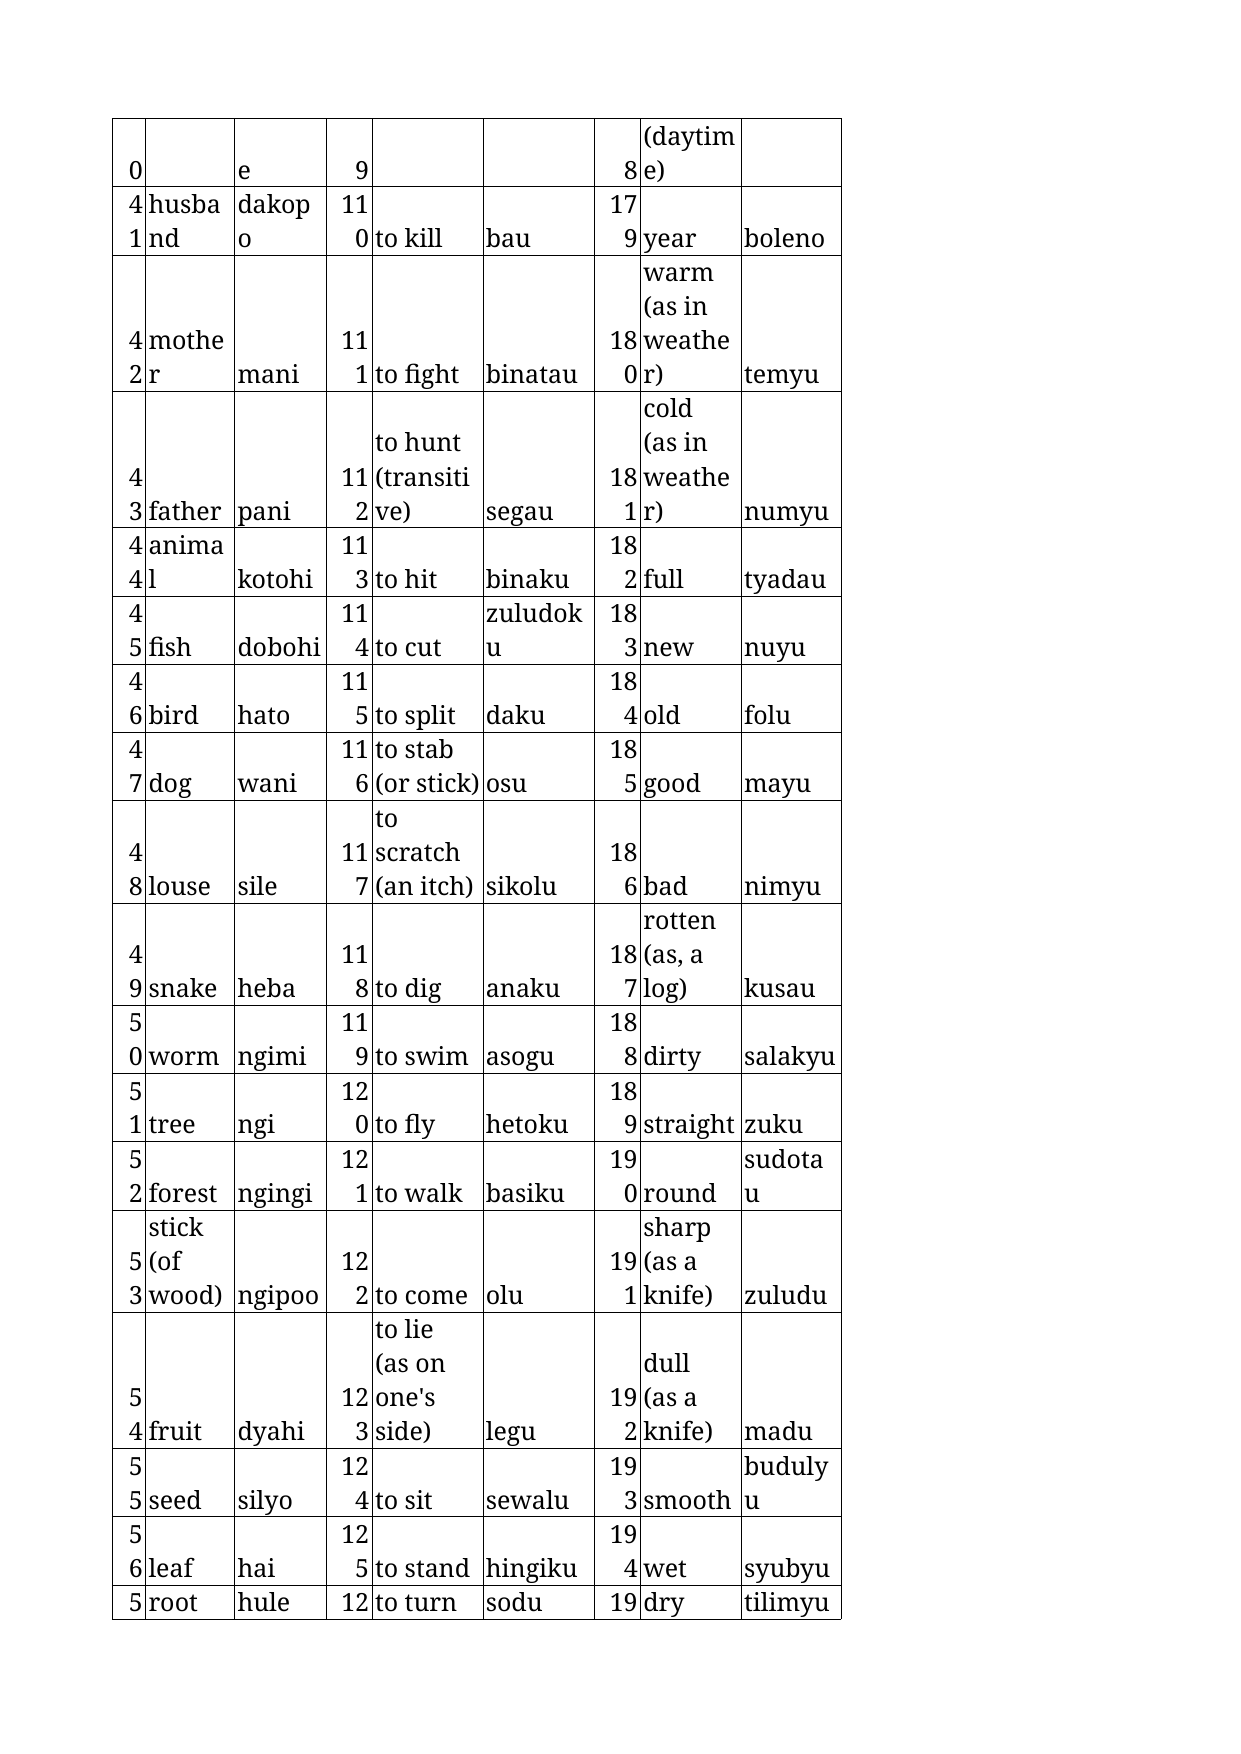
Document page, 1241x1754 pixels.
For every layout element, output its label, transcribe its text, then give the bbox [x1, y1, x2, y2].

table_cell 12 [327, 1586, 372, 1619]
table_cell louse [146, 801, 234, 902]
table_cell smooth [641, 1449, 741, 1516]
table_cell 53 [113, 1211, 145, 1312]
table_cell [742, 119, 841, 186]
table_cell e [235, 119, 326, 186]
table_cell heba [235, 904, 326, 1005]
table_cell to scratch (an itch) [373, 801, 483, 902]
table_cell to swim [373, 1006, 483, 1073]
table_cell 113 [327, 528, 372, 596]
table_cell 118 [327, 904, 372, 1005]
table_cell osu [484, 733, 594, 800]
table_cell legu [484, 1313, 594, 1448]
table_cell 52 [113, 1142, 145, 1209]
table_cell 192 [595, 1313, 640, 1448]
table_cell 9 [327, 119, 372, 186]
table_cell to dig [373, 904, 483, 1005]
table_cell dull (as a knife) [641, 1313, 741, 1448]
table_cell 54 [113, 1313, 145, 1448]
table_cell 47 [113, 733, 145, 800]
table_cell dry [641, 1586, 741, 1619]
table_cell snake [146, 904, 234, 1005]
table_cell full [641, 528, 741, 596]
table_cell to come [373, 1211, 483, 1312]
table_cell 121 [327, 1142, 372, 1209]
table_cell to sit [373, 1449, 483, 1516]
table_cell 112 [327, 392, 372, 527]
table_cell 190 [595, 1142, 640, 1209]
table_cell 110 [327, 187, 372, 254]
table_cell dyahi [235, 1313, 326, 1448]
table_cell 46 [113, 665, 145, 732]
table_cell numyu [742, 392, 841, 527]
table_cell zuku [742, 1074, 841, 1141]
table_cell 184 [595, 665, 640, 732]
table_cell binatau [484, 256, 594, 391]
table_cell 48 [113, 801, 145, 902]
table_cell 181 [595, 392, 640, 527]
table_cell husband [146, 187, 234, 254]
table_cell sile [235, 801, 326, 902]
table_cell (daytime) [641, 119, 741, 186]
table_cell silyo [235, 1449, 326, 1516]
table_cell salakyu [742, 1006, 841, 1073]
table_cell to lie (as on one's side) [373, 1313, 483, 1448]
table_cell 188 [595, 1006, 640, 1073]
table_cell rotten (as, a log) [641, 904, 741, 1005]
table_cell 19 [595, 1586, 640, 1619]
table_cell leaf [146, 1517, 234, 1584]
table_cell 186 [595, 801, 640, 902]
table_cell seed [146, 1449, 234, 1516]
table_cell to fight [373, 256, 483, 391]
table_cell 193 [595, 1449, 640, 1516]
table_cell animal [146, 528, 234, 596]
table_cell olu [484, 1211, 594, 1312]
table_cell stick (of wood) [146, 1211, 234, 1312]
table_cell daku [484, 665, 594, 732]
table_cell anaku [484, 904, 594, 1005]
table_cell new [641, 597, 741, 664]
table_cell wet [641, 1517, 741, 1584]
table_cell 42 [113, 256, 145, 391]
table_cell 189 [595, 1074, 640, 1141]
table_cell sharp (as a knife) [641, 1211, 741, 1312]
table_cell bad [641, 801, 741, 902]
table_cell hai [235, 1517, 326, 1584]
table_cell mother [146, 256, 234, 391]
table_cell kusau [742, 904, 841, 1005]
table_cell tilimyu [742, 1586, 841, 1619]
table_cell round [641, 1142, 741, 1209]
table_cell ngimi [235, 1006, 326, 1073]
table_cell 119 [327, 1006, 372, 1073]
table_cell 51 [113, 1074, 145, 1141]
table_cell wani [235, 733, 326, 800]
table_cell binaku [484, 528, 594, 596]
table_cell fruit [146, 1313, 234, 1448]
table_cell hato [235, 665, 326, 732]
table_cell old [641, 665, 741, 732]
table_cell warm (as in weather) [641, 256, 741, 391]
table_cell 120 [327, 1074, 372, 1141]
table_cell dog [146, 733, 234, 800]
table_cell 125 [327, 1517, 372, 1584]
table_cell 41 [113, 187, 145, 254]
table_cell [373, 119, 483, 186]
table_cell to split [373, 665, 483, 732]
table_cell dakopo [235, 187, 326, 254]
table_cell ngi [235, 1074, 326, 1141]
table_cell to walk [373, 1142, 483, 1209]
table_cell to kill [373, 187, 483, 254]
table_cell dobohi [235, 597, 326, 664]
table_cell 194 [595, 1517, 640, 1584]
table_cell tree [146, 1074, 234, 1141]
table_cell hingiku [484, 1517, 594, 1584]
table_cell [484, 119, 594, 186]
table_cell syubyu [742, 1517, 841, 1584]
table_cell 0 [113, 119, 145, 186]
table_cell straight [641, 1074, 741, 1141]
table_cell folu [742, 665, 841, 732]
table_cell 122 [327, 1211, 372, 1312]
table_cell mayu [742, 733, 841, 800]
table_cell dirty [641, 1006, 741, 1073]
table_cell root [146, 1586, 234, 1619]
table_cell 43 [113, 392, 145, 527]
table_cell year [641, 187, 741, 254]
table_cell segau [484, 392, 594, 527]
table_cell 185 [595, 733, 640, 800]
table_cell to turn [373, 1586, 483, 1619]
table_cell zuludoku [484, 597, 594, 664]
table_cell ngipoo [235, 1211, 326, 1312]
table_cell 114 [327, 597, 372, 664]
table_cell 124 [327, 1449, 372, 1516]
table_cell 183 [595, 597, 640, 664]
table_cell bird [146, 665, 234, 732]
table_cell boleno [742, 187, 841, 254]
table_cell 50 [113, 1006, 145, 1073]
table_cell good [641, 733, 741, 800]
table_cell [146, 119, 234, 186]
table_cell kotohi [235, 528, 326, 596]
table_cell budulyu [742, 1449, 841, 1516]
table_cell 179 [595, 187, 640, 254]
table_cell to cut [373, 597, 483, 664]
table_cell sudotau [742, 1142, 841, 1209]
table_cell zuludu [742, 1211, 841, 1312]
table_cell 116 [327, 733, 372, 800]
table_cell father [146, 392, 234, 527]
table_cell cold (as in weather) [641, 392, 741, 527]
table_cell nuyu [742, 597, 841, 664]
table_cell nimyu [742, 801, 841, 902]
table_cell 182 [595, 528, 640, 596]
table_cell 117 [327, 801, 372, 902]
table_cell fish [146, 597, 234, 664]
table_cell tyadau [742, 528, 841, 596]
table_cell 111 [327, 256, 372, 391]
table_cell 56 [113, 1517, 145, 1584]
table_cell 8 [595, 119, 640, 186]
table_cell to stab (or stick) [373, 733, 483, 800]
table_cell to fly [373, 1074, 483, 1141]
table_cell hetoku [484, 1074, 594, 1141]
table_cell sikolu [484, 801, 594, 902]
table_cell madu [742, 1313, 841, 1448]
table_cell 115 [327, 665, 372, 732]
table_cell 187 [595, 904, 640, 1005]
table_cell 191 [595, 1211, 640, 1312]
table_cell to stand [373, 1517, 483, 1584]
table_cell 55 [113, 1449, 145, 1516]
table_cell to hit [373, 528, 483, 596]
table_cell bau [484, 187, 594, 254]
table_cell asogu [484, 1006, 594, 1073]
table_cell sewalu [484, 1449, 594, 1516]
table_cell forest [146, 1142, 234, 1209]
table_cell worm [146, 1006, 234, 1073]
table_cell temyu [742, 256, 841, 391]
table_cell pani [235, 392, 326, 527]
table_cell basiku [484, 1142, 594, 1209]
table_cell 123 [327, 1313, 372, 1448]
table_cell mani [235, 256, 326, 391]
table_cell to hunt (transitive) [373, 392, 483, 527]
table_cell hule [235, 1586, 326, 1619]
table_cell ngingi [235, 1142, 326, 1209]
table_cell 5 [113, 1586, 145, 1619]
table_cell 49 [113, 904, 145, 1005]
table_cell 45 [113, 597, 145, 664]
table_cell 44 [113, 528, 145, 596]
table_cell sodu [484, 1586, 594, 1619]
table_cell 180 [595, 256, 640, 391]
